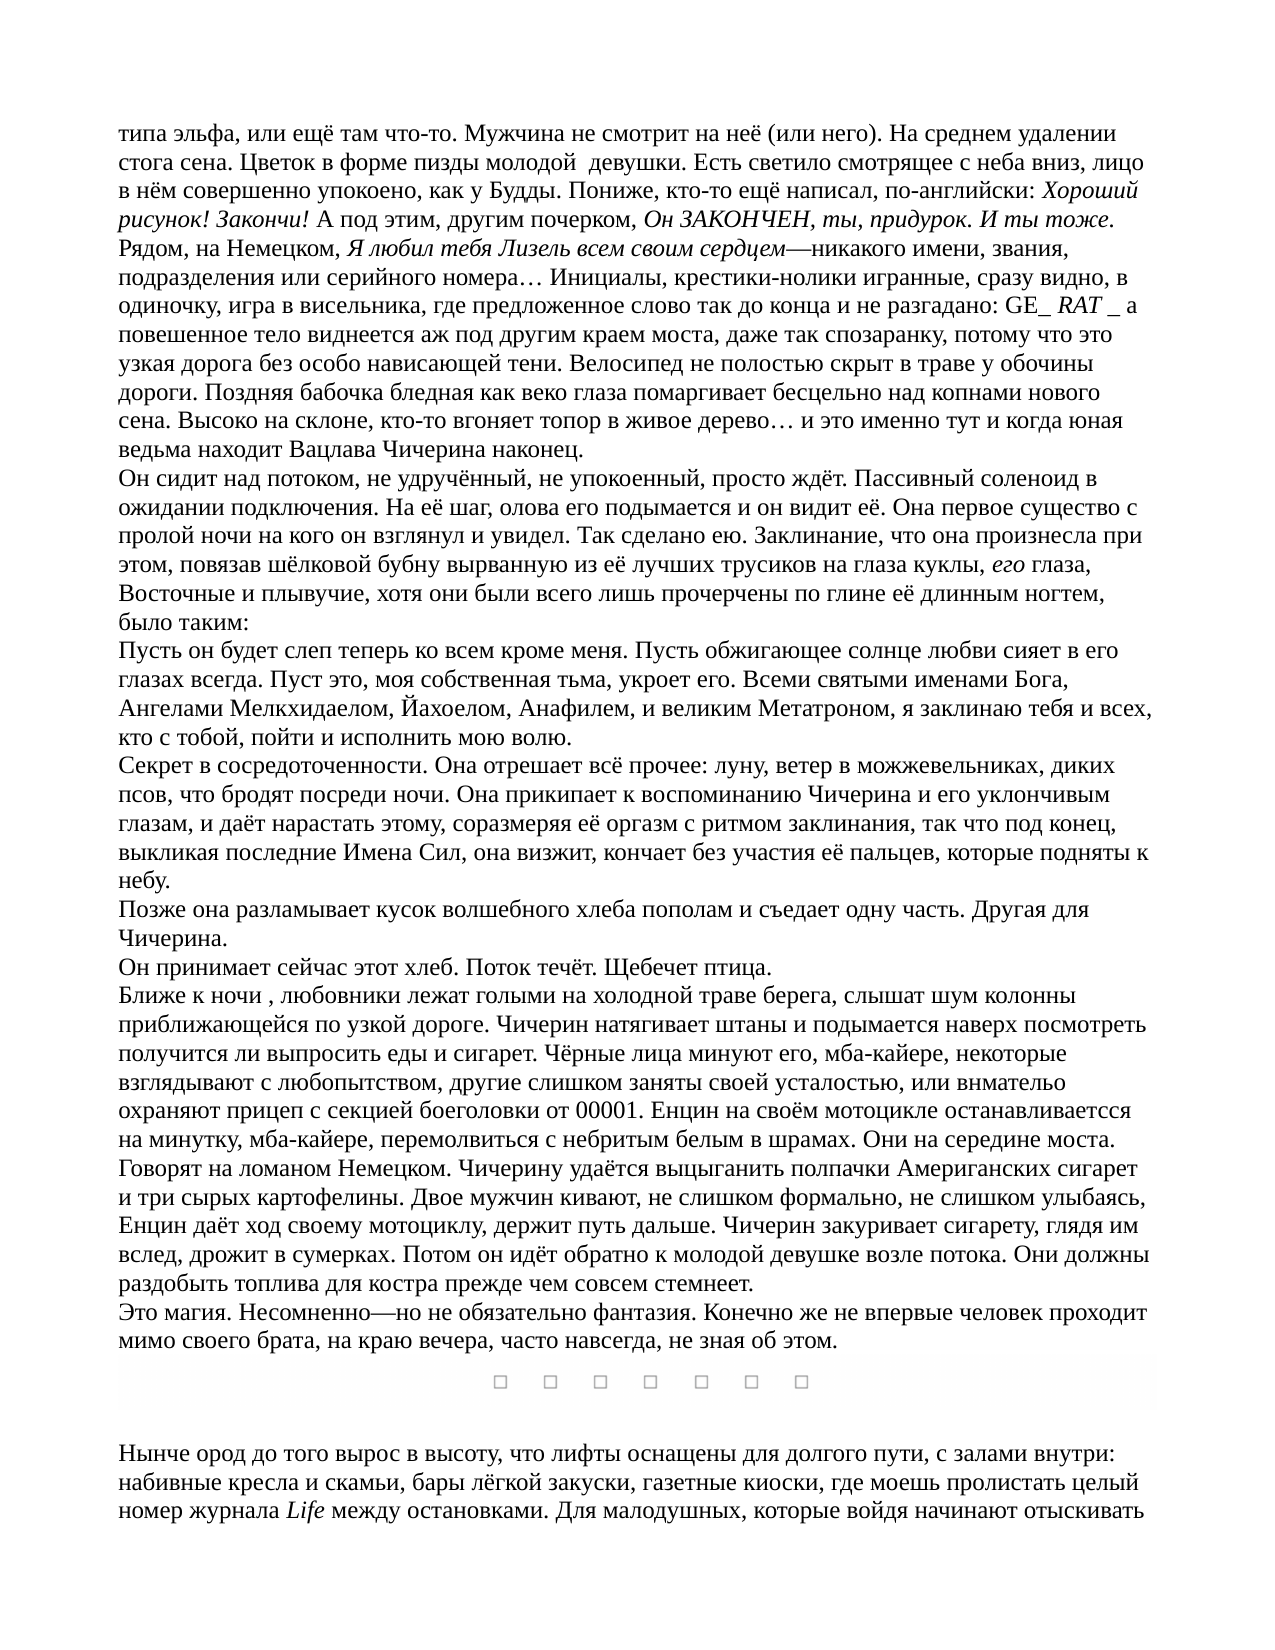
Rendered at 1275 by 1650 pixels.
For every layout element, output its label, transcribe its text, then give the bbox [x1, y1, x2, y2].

text Это магия. Несомненно—но не обязательно фантазия. Конечно же не впервые человек проходит мимо своего брата, на краю вечера, часто навсегда, не зная об этом. [118, 1297, 1157, 1354]
text Он сидит над потоком, не удручённый, не упокоенный, просто ждёт. Пассивный соленоид в ожидании подключения. На её шаг, олова его подымается и он видит её. Она первое существо с пролой ночи на кого он взглянул и увидел. Так сделано ею. Заклинание, что она произнесла при этом, повязав шёлковой бубну вырванную из её лучших трусиков на глаза куклы, его глаза, Восточные и плывучие, хотя они были всего лишь прочерчены по глине её длинным ногтем, было таким: [118, 463, 1157, 636]
picture [118, 1354, 1157, 1410]
text Секрет в сосредоточенности. Она отрешает всё прочее: луну, ветер в можжевельниках, диких псов, что бродят посреди ночи. Она прикипает к воспоминанию Чичерина и его уклончивым глазам, и даёт нарастать этому, соразмеряя её оргазм с ритмом заклинания, так что под конец, выкликая последние Имена Сил, она визжит, кончает без участия её пальцев, которые подняты к небу. [118, 751, 1157, 894]
text Пусть он будет слеп теперь ко всем кроме меня. Пусть обжигающее солнце любви сияет в его глазах всегда. Пуст это, моя собственная тьма, укроет его. Всеми святыми именами Бога, Ангелами Мелкхидаелом, Йахоелом, Анафилем, и великим Метатроном, я заклинаю тебя и всех, кто с тобой, пойти и исполнить мою волю. [118, 636, 1157, 751]
text Он принимает сейчас этот хлеб. Поток течёт. Щебечет птица. [118, 952, 1157, 981]
text Нынче ород до того вырос в высоту, что лифты оснащены для долгого пути, с залами внутри: набивные кресла и скамьи, бары лёгкой закуски, газетные киоски, где моешь пролистать целый номер журнала Life между остановками. Для малодушных, которые войдя начинают отыскивать [118, 1438, 1157, 1524]
text типа эльфа, или ещё там что-то. Мужчина не смотрит на неё (или него). На среднем удалении стога сена. Цветок в форме пизды молодой девушки. Есть светило смотрящее с неба вниз, лицо в нём совершенно упокоено, как у Будды. Пониже, кто-то ещё написал, по-английски: Хороший рисунок! Закончи! А под этим, другим почерком, Он ЗАКОНЧЕН, ты, придурок. И ты тоже. Рядом, на Немецком, Я любил тебя Лизель всем своим сердцем—никакого имени, звания, подразделения или серийного номера… Инициалы, крестики-нолики игранные, сразу видно, в одиночку, игра в висельника, где предложенное слово так до конца и не разгадано: GE_ RAT _ а повешенное тело виднеется аж под другим краем моста, даже так спозаранку, потому что это узкая дорога без особо нависающей тени. Велосипед не полостью скрыт в траве у обочины дороги. Поздняя бабочка бледная как веко глаза помаргивает бесцельно над копнами нового сена. Высоко на склоне, кто-то вгоняет топор в живое дерево… и это именно тут и когда юная ведьма находит Вацлава Чичерина наконец. [118, 118, 1157, 463]
text Позже она разламывает кусок волшебного хлеба пополам и съедает одну часть. Другая для Чичерина. [118, 894, 1157, 952]
text Ближе к ночи , любовники лежат голыми на холодной траве берега, слышат шум колонны приближающейся по узкой дороге. Чичерин натягивает штаны и подымается наверх посмотреть получится ли выпросить еды и сигарет. Чёрные лица минуют его, мба-кайере, некоторые взглядывают с любопытством, другие слишком заняты своей усталостью, или внмательо охраняют прицеп с секцией боеголовки от 00001. Енцин на своём мотоцикле останавливаетсся на минутку, мба-кайере, перемолвиться с небритым белым в шрамах. Они на середине моста. Говорят на ломаном Немецком. Чичерину удаётся выцыганить полпачки Америганских сигарет и три сырых картофелины. Двое мужчин кивают, не слишком формально, не слишком улыбаясь, Енцин даёт ход своему мотоциклу, держит путь дальше. Чичерин закуривает сигарету, глядя им вслед, дрожит в сумерках. Потом он идёт обратно к молодой девушке возле потока. Они должны раздобыть топлива для костра прежде чем совсем стемнеет. [118, 981, 1157, 1297]
